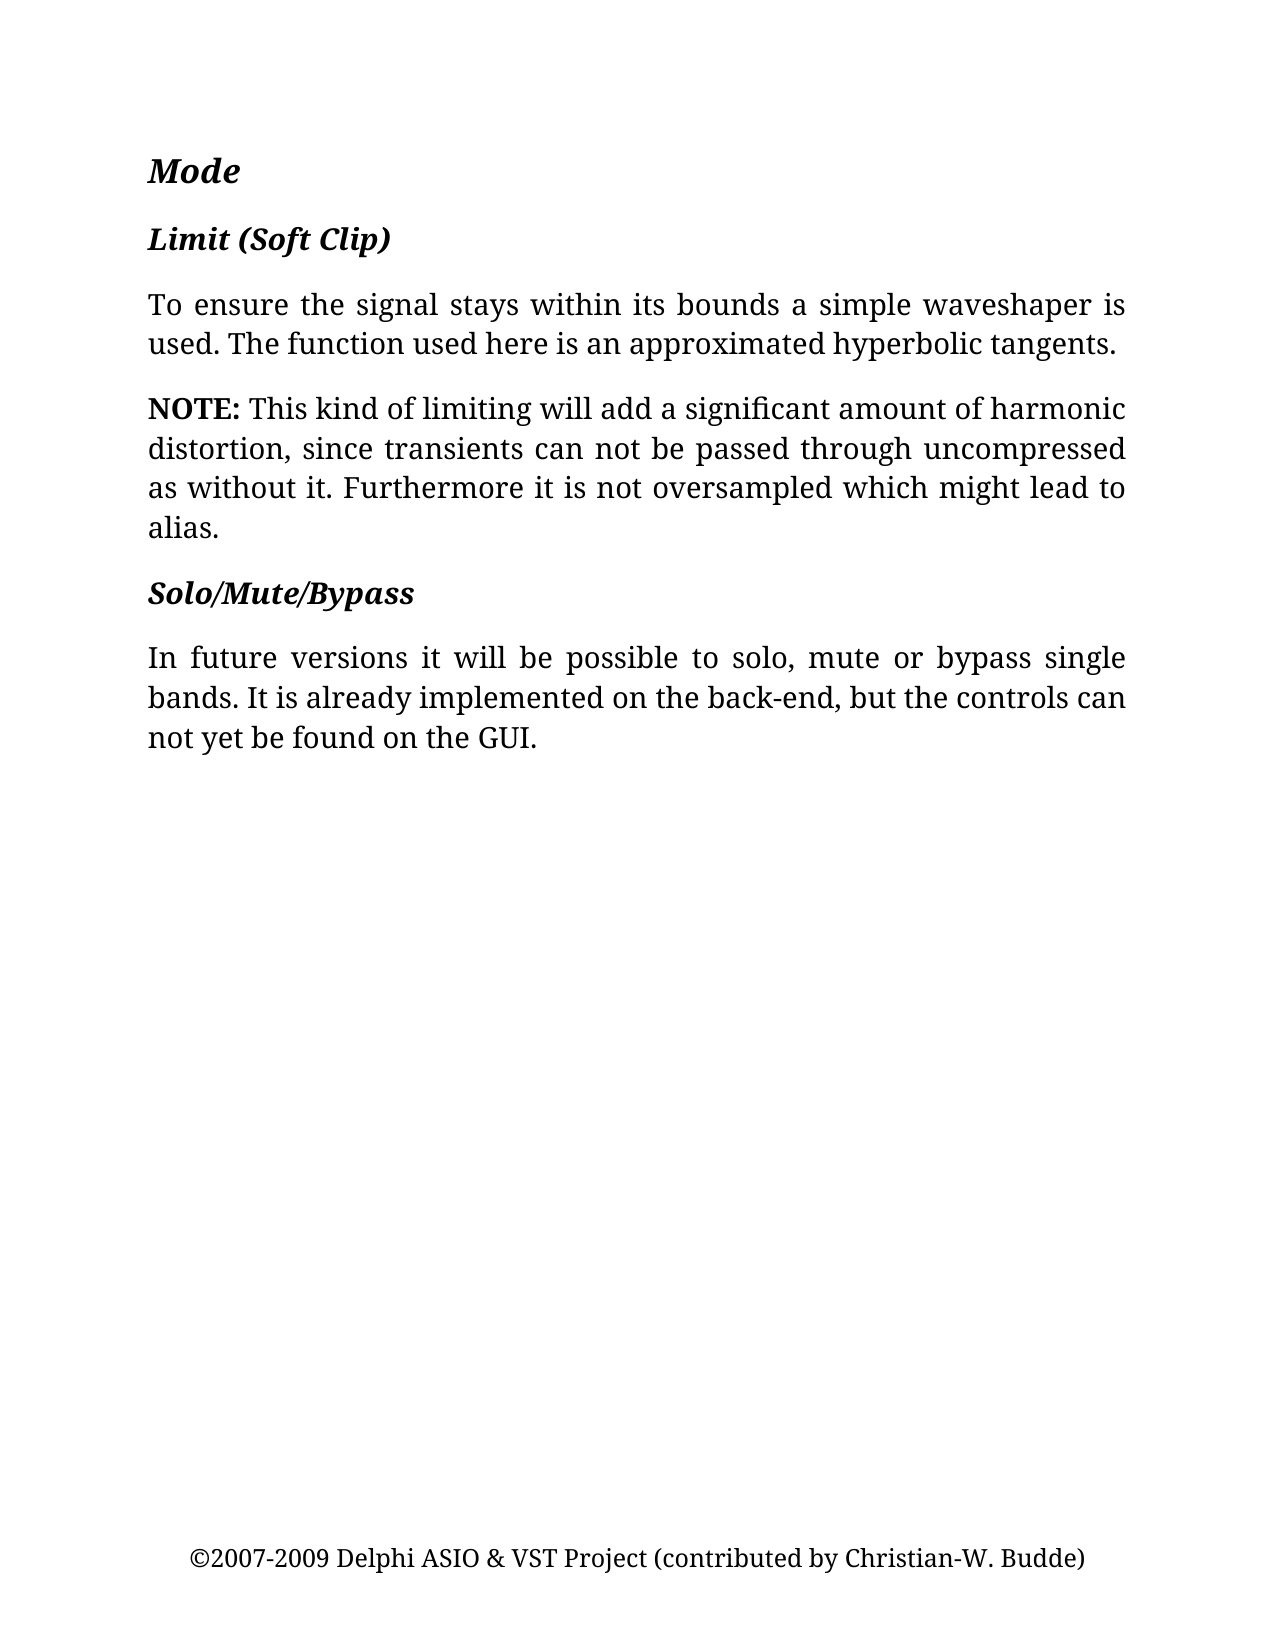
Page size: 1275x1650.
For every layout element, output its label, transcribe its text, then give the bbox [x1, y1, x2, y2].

text NOTE: This kind of limiting will add a significant amount of harmonic distortion, since transients can not be passed through uncompressed as without it. Furthermore it is not oversampled which might lead to alias. [148, 388, 1127, 547]
subtitle Solo/Mute/Bypass [148, 572, 1127, 613]
text To ensure the signal stays within its bounds a simple waveshaper is used. The function used here is an approximated hyperbolic tangents. [148, 284, 1127, 363]
text In future versions it will be possible to solo, mute or bypass single bands. It is already implemented on the back-end, but the controls can not yet be found on the GUI. [148, 638, 1127, 757]
subtitle Limit (Soft Clip) [148, 218, 1127, 259]
subtitle Mode [148, 148, 1127, 193]
